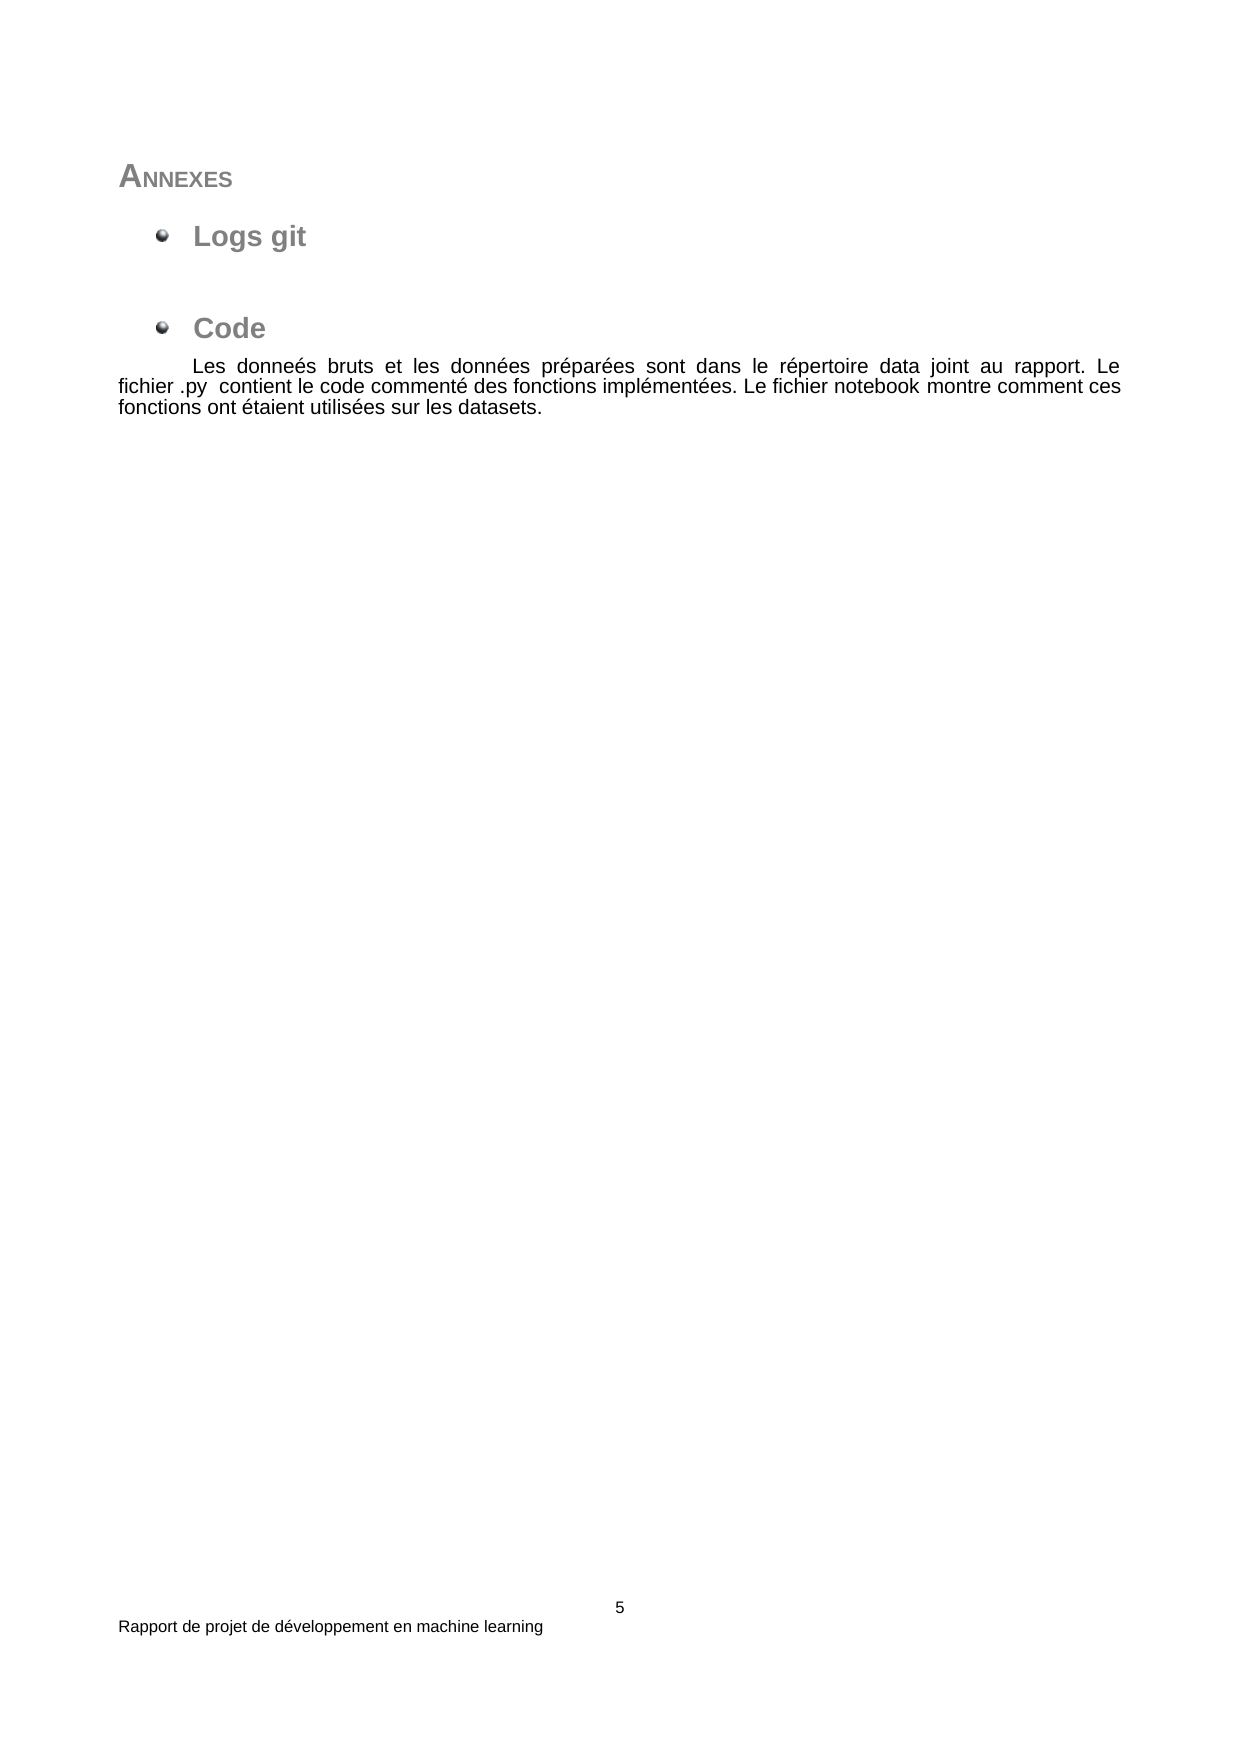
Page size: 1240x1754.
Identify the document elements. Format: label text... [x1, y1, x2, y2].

picture [156, 321, 169, 334]
text Les donneés bruts et les données préparées sont dans le répertoire data joint au rapport. Le fichier .py contient le code commenté des fonctions implémentées. Le fichier notebook montre comment ces fonctions ont étaient utilisées sur les datasets. [118, 357, 1121, 419]
subtitle Annexes [118, 156, 1121, 194]
subtitle Logs git [156, 219, 1121, 253]
subtitle Code [156, 311, 1121, 344]
picture [156, 229, 169, 242]
